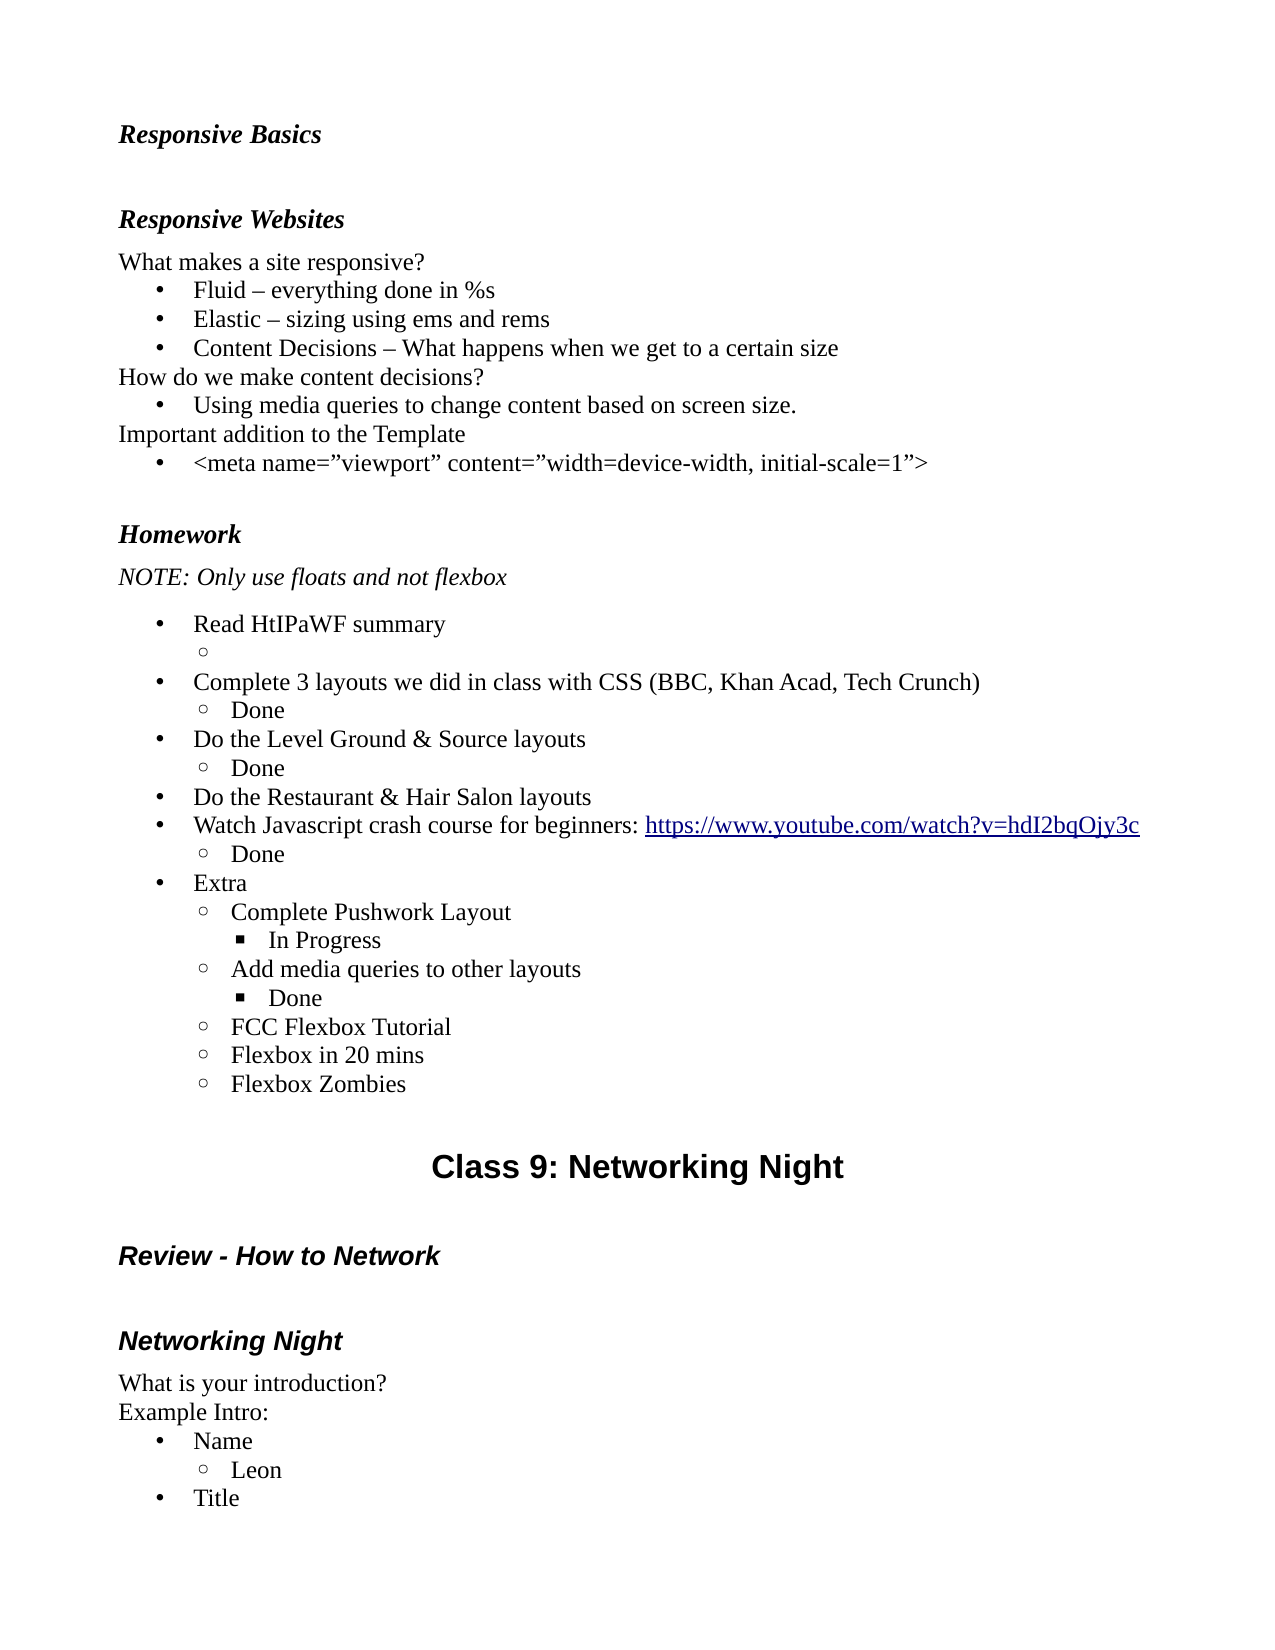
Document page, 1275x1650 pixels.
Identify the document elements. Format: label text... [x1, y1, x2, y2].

list Name [156, 1426, 1157, 1455]
list Flexbox Zombies [193, 1069, 1157, 1098]
list Leon [193, 1455, 1157, 1483]
subtitle Homework [118, 518, 1157, 549]
list Do the Level Ground & Source layouts [156, 724, 1157, 753]
list Do the Restaurant & Hair Salon layouts [156, 782, 1157, 810]
subtitle Responsive Websites [118, 203, 1157, 234]
text How do we make content decisions? [118, 362, 1157, 390]
list FCC Flexbox Tutorial [193, 1012, 1157, 1040]
list Flexbox in 20 mins [193, 1040, 1157, 1069]
list Using media queries to change content based on screen size. [156, 390, 1157, 419]
list Done [193, 753, 1157, 782]
list <meta name=”viewport” content=”width=device-width, initial-scale=1”> [156, 448, 1157, 477]
list Watch Javascript crash course for beginners: https://www.youtube.com/watch?v=hdI2bqOjy3c [156, 810, 1157, 839]
list Complete Pushwork Layout [193, 897, 1157, 925]
subtitle Responsive Basics [118, 118, 1157, 149]
text Example Intro: [118, 1397, 1157, 1426]
list In Progress [231, 925, 1157, 954]
text Important addition to the Template [118, 419, 1157, 448]
subtitle Networking Night [118, 1325, 1157, 1356]
text What makes a site responsive? [118, 247, 1157, 275]
list Done [193, 839, 1157, 868]
text NOTE: Only use floats and not flexbox [118, 562, 1157, 590]
list Title [156, 1483, 1157, 1512]
text What is your introduction? [118, 1368, 1157, 1397]
list Read HtIPaWF summary [156, 609, 1157, 638]
list Extra [156, 868, 1157, 897]
list Done [231, 983, 1157, 1012]
subtitle Review - How to Network [118, 1240, 1157, 1271]
list Add media queries to other layouts [193, 954, 1157, 983]
list Elastic – sizing using ems and rems [156, 304, 1157, 333]
list Fluid – everything done in %s [156, 275, 1157, 304]
subtitle Class 9: Networking Night [118, 1147, 1157, 1186]
list Content Decisions – What happens when we get to a certain size [156, 333, 1157, 362]
list Done [193, 695, 1157, 724]
list Complete 3 layouts we did in class with CSS (BBC, Khan Acad, Tech Crunch) [156, 667, 1157, 695]
